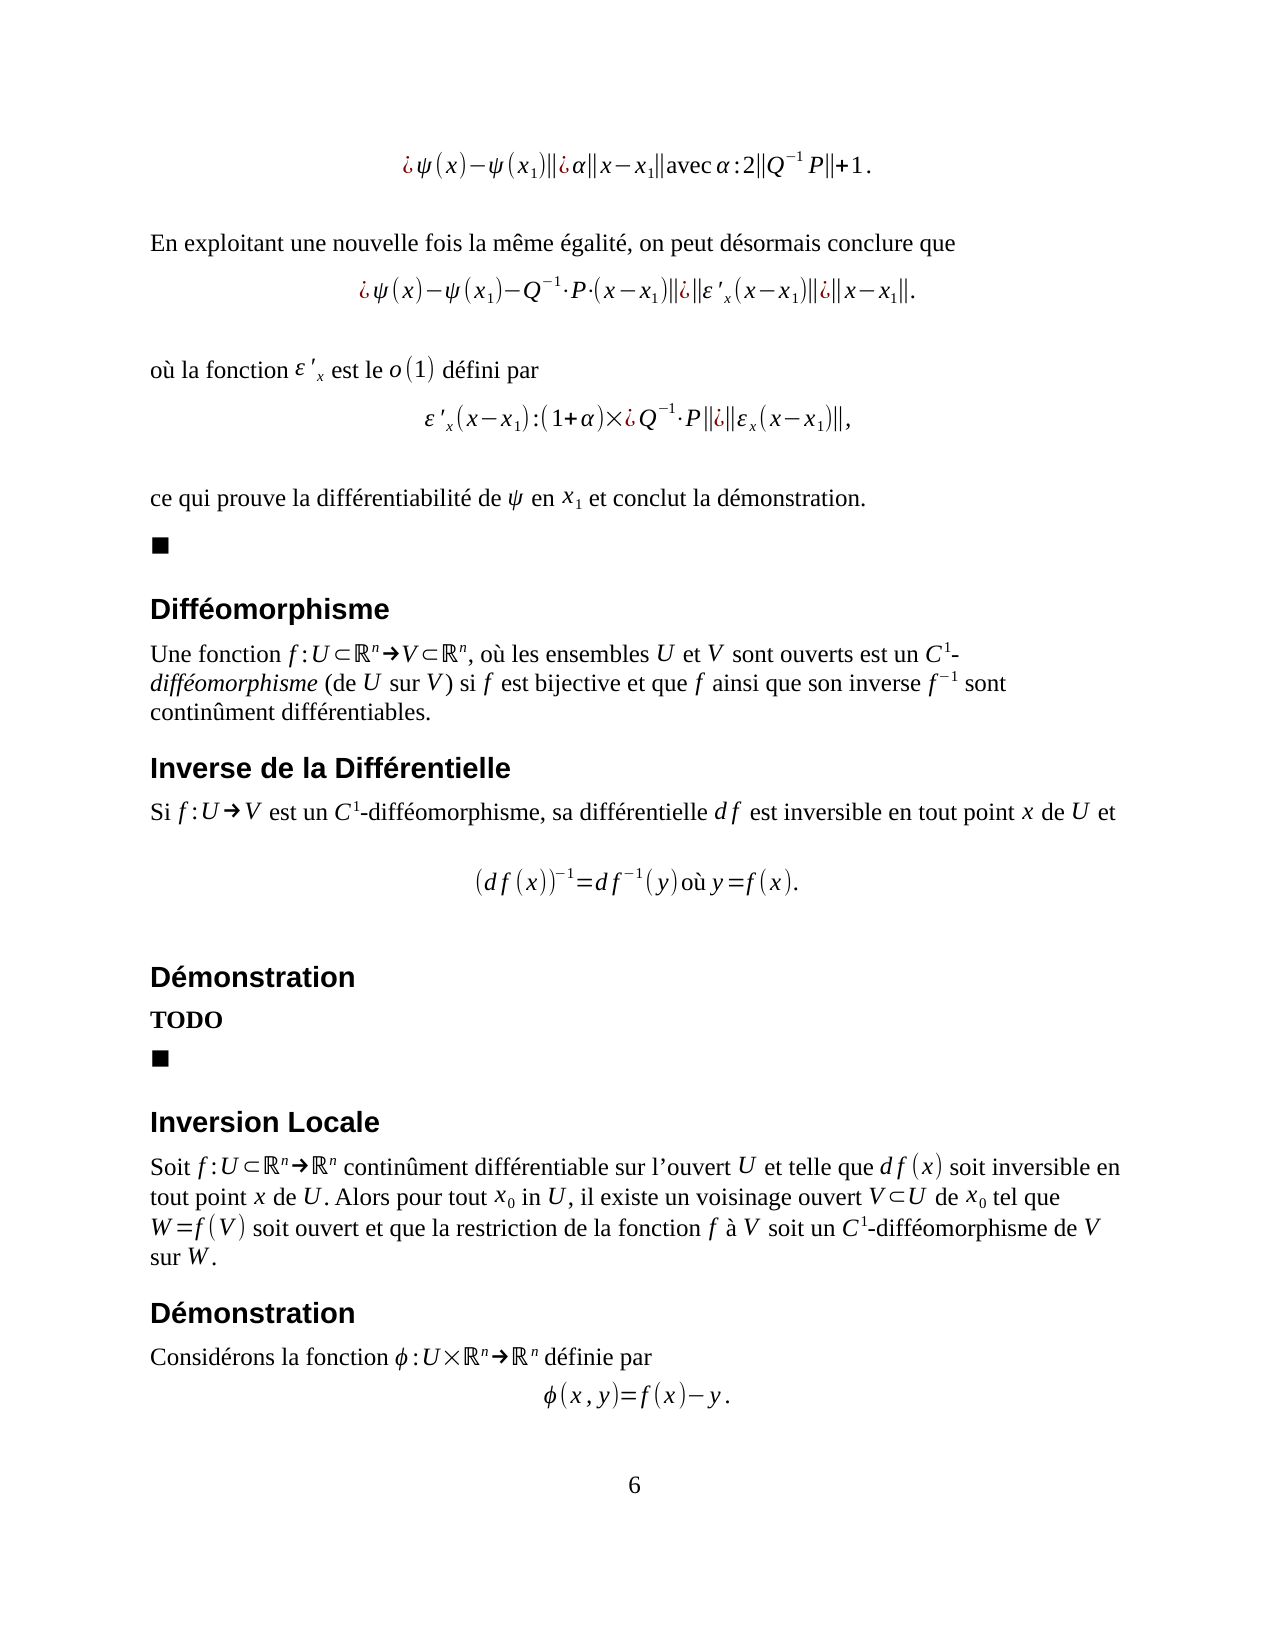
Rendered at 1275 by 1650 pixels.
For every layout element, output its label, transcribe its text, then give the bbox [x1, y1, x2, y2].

subtitle Inversion Locale [150, 1105, 1125, 1138]
subtitle Démonstration [150, 1296, 1125, 1329]
text Si est un -difféomorphisme, sa différentielle est inversible en tout point de et [150, 797, 1125, 826]
text Considérons la fonction définie par [150, 1342, 1125, 1371]
text Une fonction , où les ensembles et sont ouverts est un -difféomorphisme (de sur ) si est bijective et que ainsi que son inverse sont continûment différentiables. [150, 638, 1125, 726]
text ce qui prouve la différentiabilité de en et conclut la démonstration. [150, 482, 1125, 513]
text En exploitant une nouvelle fois la même égalité, on peut désormais conclure que [150, 228, 1125, 257]
subtitle Inverse de la Différentielle [150, 751, 1125, 784]
text où la fonction est le défini par [150, 354, 1125, 385]
subtitle Démonstration [150, 959, 1125, 993]
subtitle Difféomorphisme [150, 592, 1125, 626]
text TODO [150, 1006, 1125, 1034]
text Soit continûment différentiable sur l’ouvert et telle que soit inversible en tout point de . Alors pour tout in , il existe un voisinage ouvert de tel que soit ouvert et que la restriction de la fonction à soit un -difféomorphisme de sur . [150, 1151, 1125, 1271]
